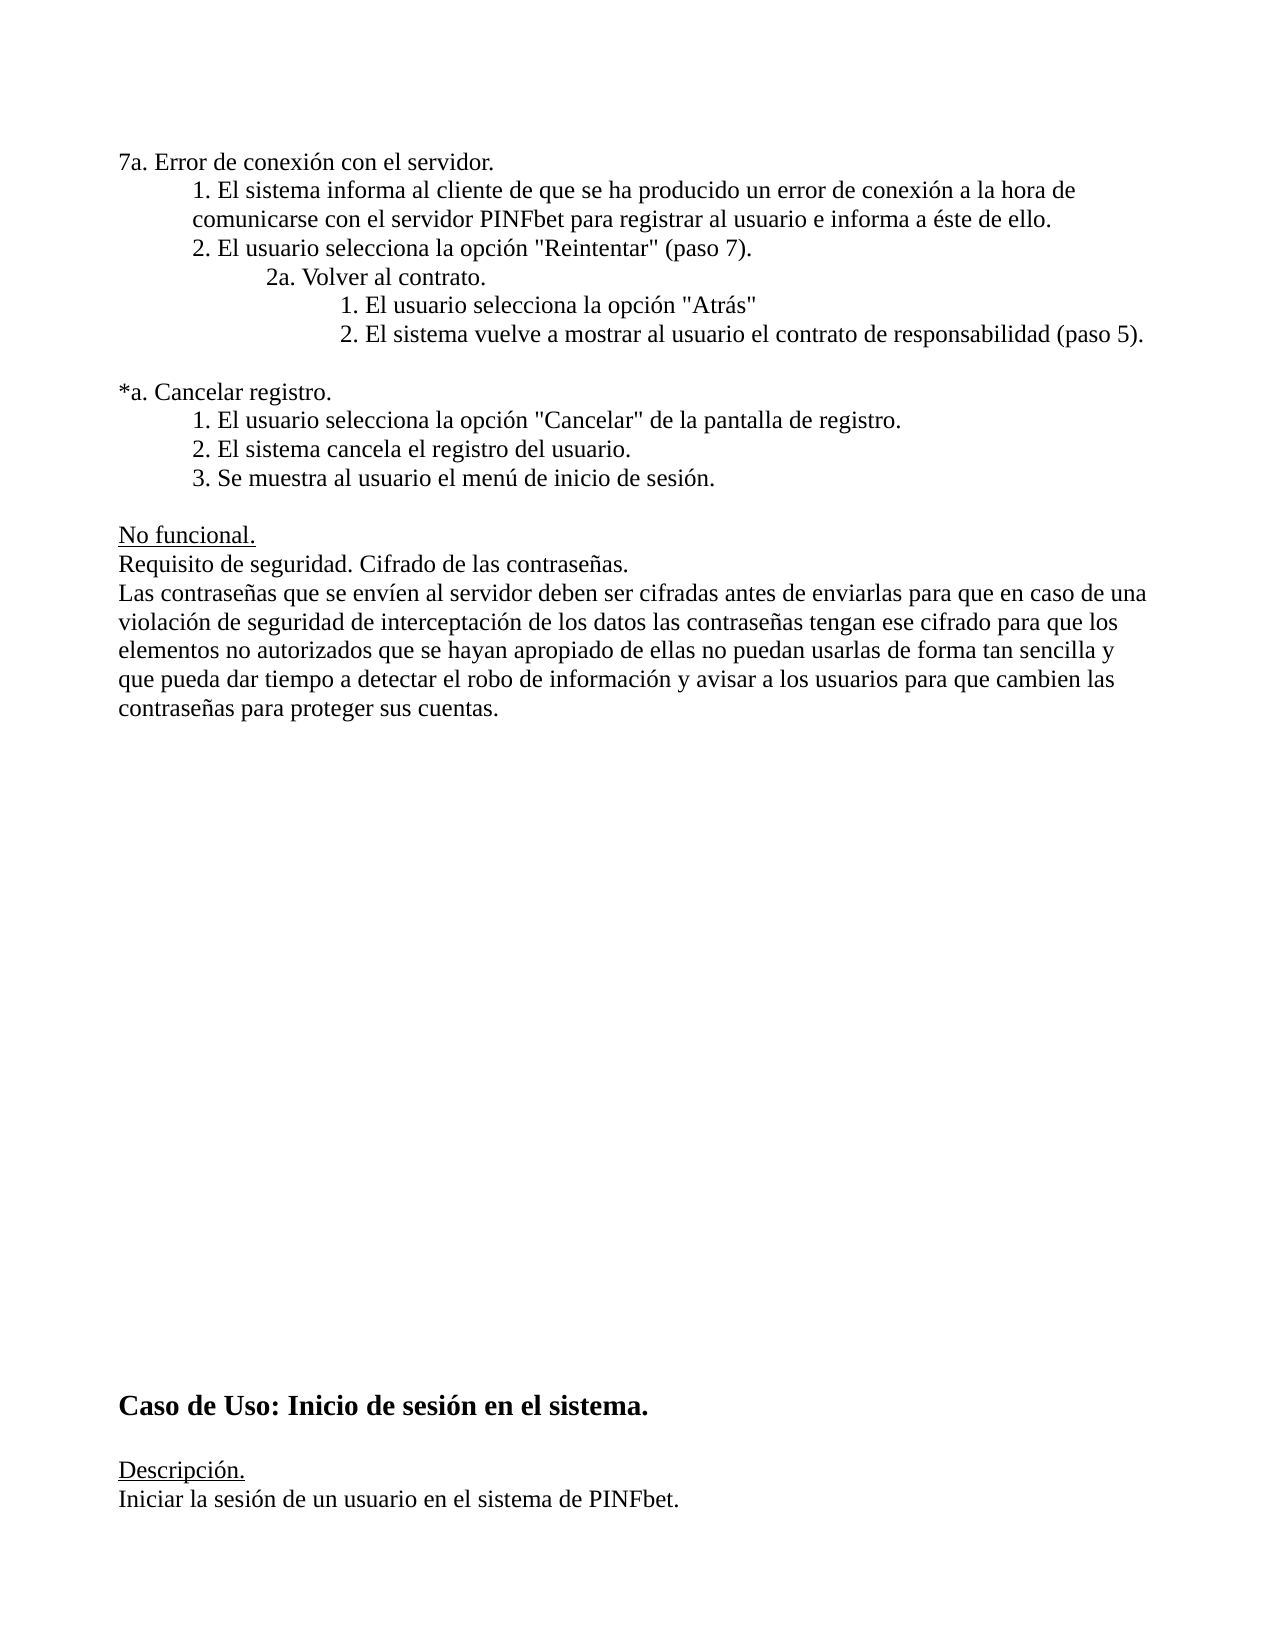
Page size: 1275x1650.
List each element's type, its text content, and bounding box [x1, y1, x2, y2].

text Requisito de seguridad. Cifrado de las contraseñas. [118, 549, 1157, 578]
text 2. El usuario selecciona la opción "Reintentar" (paso 7). [118, 233, 1157, 262]
text Las contraseñas que se envíen al servidor deben ser cifradas antes de enviarlas para que en caso de una violación de seguridad de interceptación de los datos las contraseñas tengan ese cifrado para que los elementos no autorizados que se hayan apropiado de ellas no puedan usarlas de forma tan sencilla y que pueda dar tiempo a detectar el robo de información y avisar a los usuarios para que cambien las contraseñas para proteger sus cuentas. [118, 578, 1157, 722]
text 2. El sistema vuelve a mostrar al usuario el contrato de responsabilidad (paso 5). [118, 319, 1157, 348]
text 1. El usuario selecciona la opción "Atrás" [118, 291, 1157, 319]
text 3. Se muestra al usuario el menú de inicio de sesión. [118, 463, 1157, 492]
text No funcional. [118, 521, 1157, 549]
text Iniciar la sesión de un usuario en el sistema de PINFbet. [118, 1484, 1157, 1512]
text Caso de Uso: Inicio de sesión en el sistema. [118, 1388, 1157, 1421]
text Descripción. [118, 1455, 1157, 1484]
text 7a. Error de conexión con el servidor. [118, 147, 1157, 176]
text 1. El sistema informa al cliente de que se ha producido un error de conexión a la hora de comunicarse con el servidor PINFbet para registrar al usuario e informa a éste de ello. [118, 176, 1157, 233]
text 2. El sistema cancela el registro del usuario. [118, 434, 1157, 463]
text *a. Cancelar registro. [118, 377, 1157, 406]
text 1. El usuario selecciona la opción "Cancelar" de la pantalla de registro. [118, 406, 1157, 434]
text 2a. Volver al contrato. [118, 262, 1157, 291]
